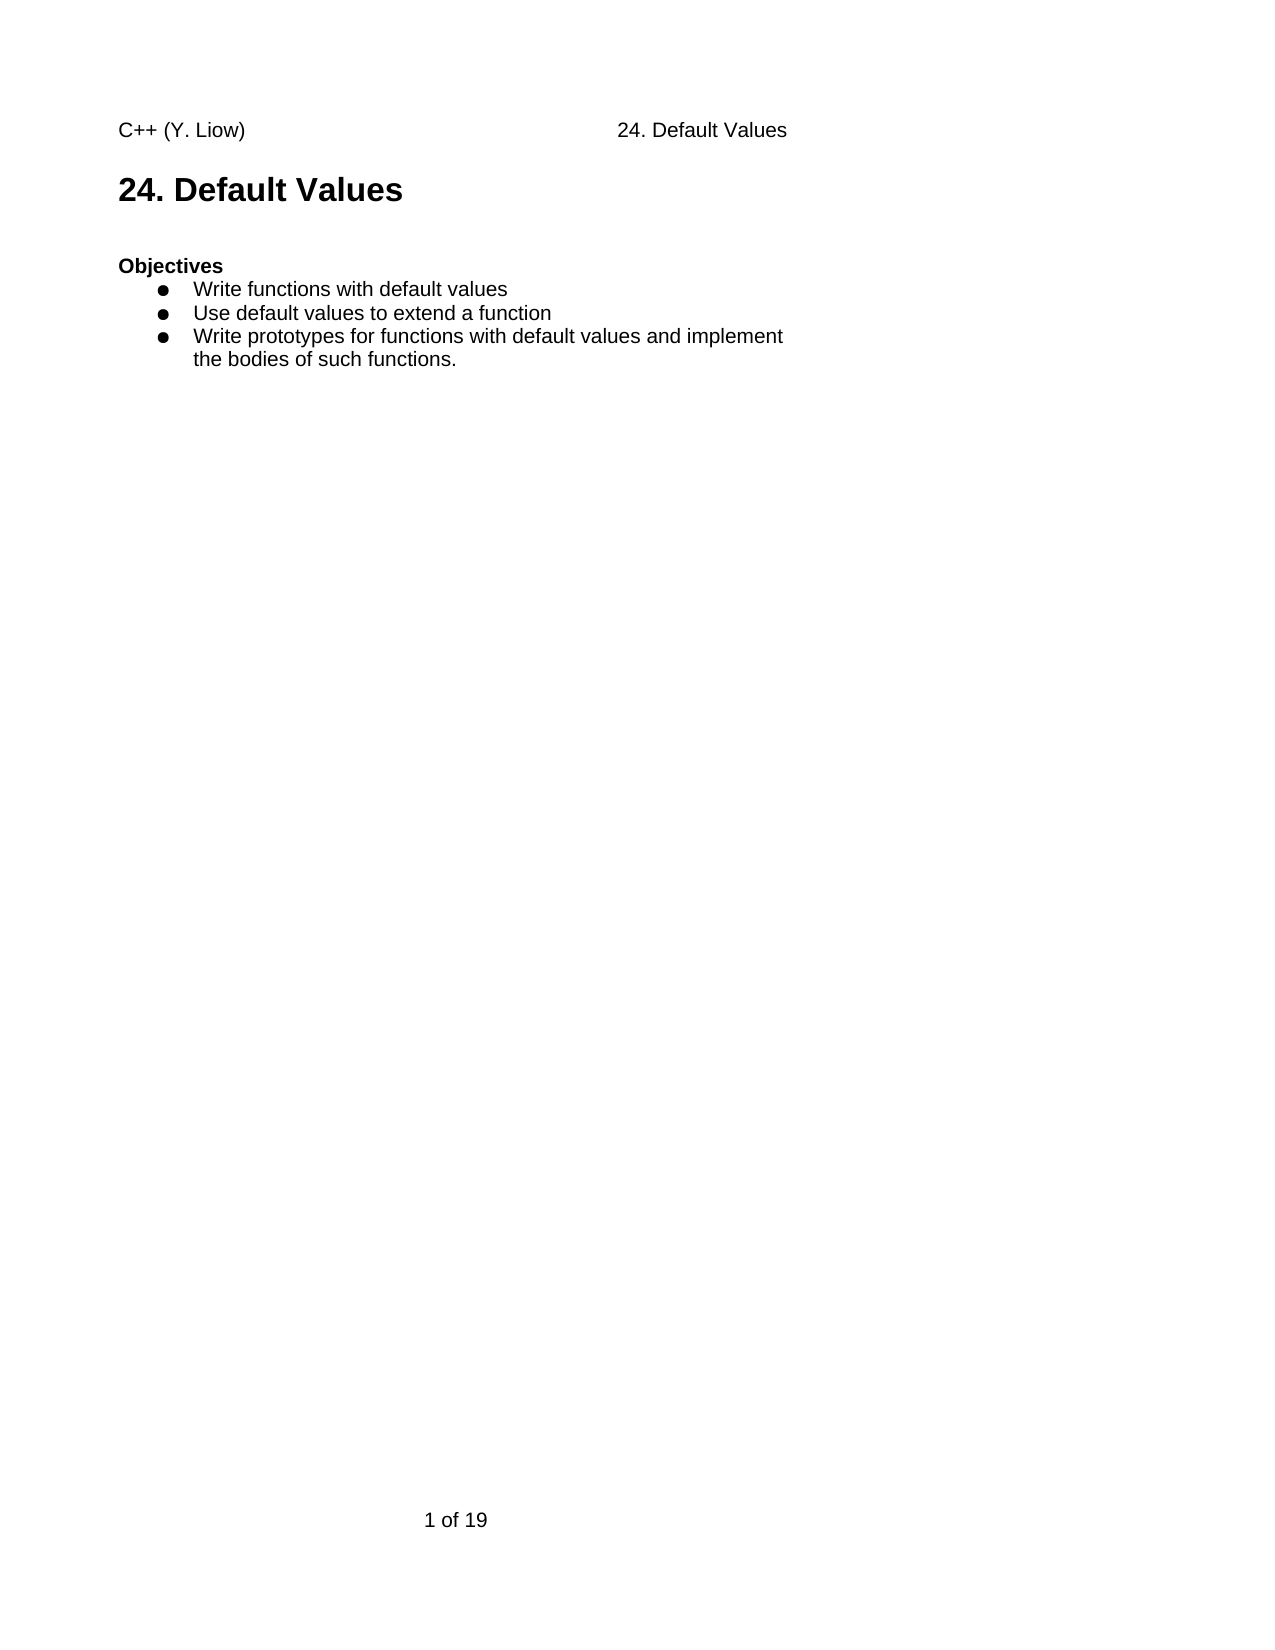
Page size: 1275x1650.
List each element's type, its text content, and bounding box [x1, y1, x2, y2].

text Objectives [118, 254, 793, 278]
text 24. Default Values [118, 171, 793, 208]
list Write prototypes for functions with default values and implement the bodies of such functions. [156, 324, 793, 371]
list Use default values to extend a function [156, 301, 793, 324]
list Write functions with default values [156, 278, 793, 301]
